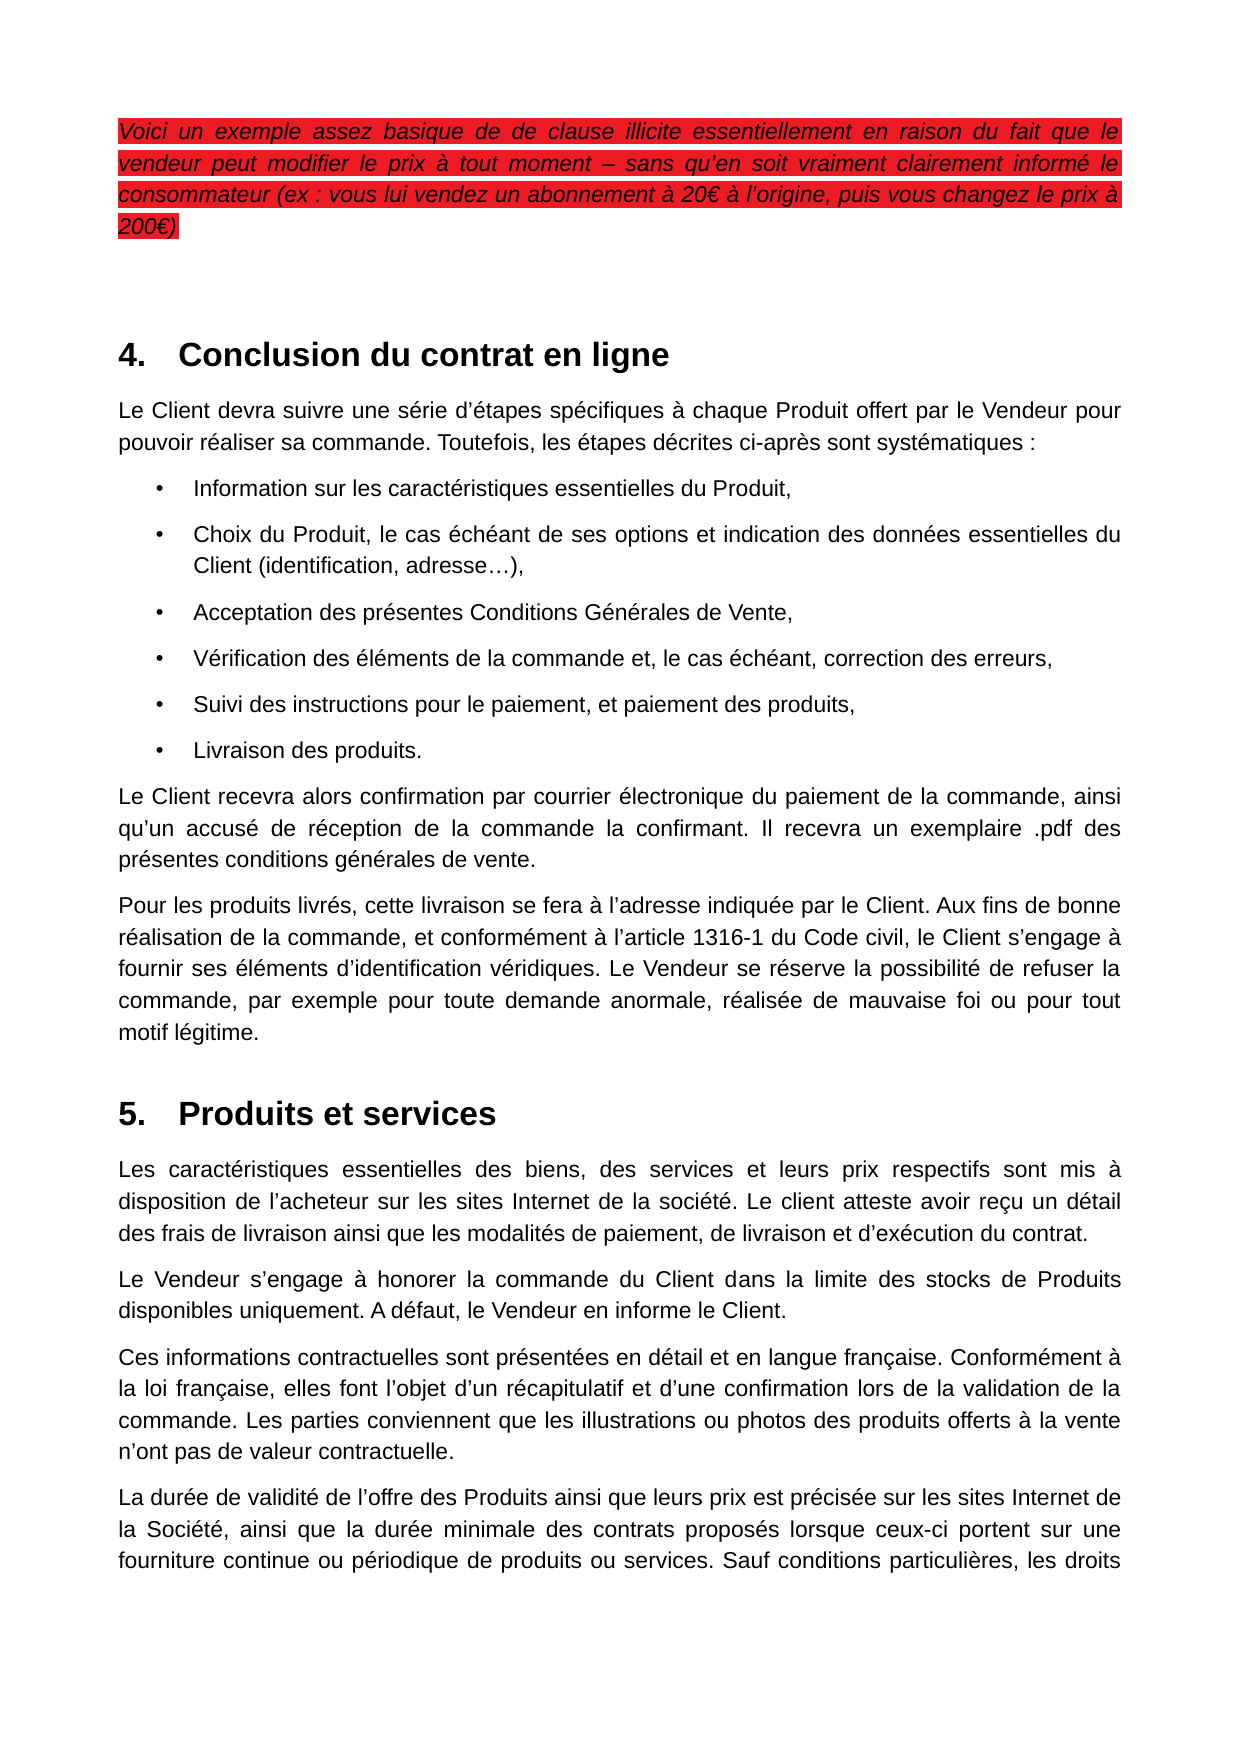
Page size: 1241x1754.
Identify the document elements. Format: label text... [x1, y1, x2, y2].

list Choix du Produit, le cas échéant de ses options et indication des données essentielles du Client (identification, adresse…), [156, 521, 1122, 579]
list Suivi des instructions pour le paiement, et paiement des produits, [156, 691, 1122, 717]
list Livraison des produits. [156, 737, 1122, 763]
text Voici un exemple assez basique de de clause illicite essentiellement en raison du fait que le vendeur peut modifier le prix à tout moment – sans qu’en soit vraiment clairement informé le consommateur (ex : vous lui vendez un abonnement à 20€ à l’origine, puis vous changez le prix à 200€) [118, 118, 1122, 239]
list Vérification des éléments de la commande et, le cas échéant, correction des erreurs, [156, 644, 1122, 671]
list Acceptation des présentes Conditions Générales de Vente, [156, 598, 1122, 625]
text Le Client recevra alors confirmation par courrier électronique du paiement de la commande, ainsi qu’un accusé de réception de la commande la confirmant. Il recevra un exemplaire .pdf des présentes conditions générales de vente. [118, 783, 1122, 872]
text Pour les produits livrés, cette livraison se fera à l’adresse indiquée par le Client. Aux fins de bonne réalisation de la commande, et conformément à l’article 1316-1 du Code civil, le Client s’engage à fournir ses éléments d’identification véridiques. Le Vendeur se réserve la possibilité de refuser la commande, par exemple pour toute demande anormale, réalisée de mauvaise foi ou pour tout motif légitime. [118, 892, 1122, 1045]
text La durée de validité de l’offre des Produits ainsi que leurs prix est précisée sur les sites Internet de la Société, ainsi que la durée minimale des contrats proposés lorsque ceux-ci portent sur une fourniture continue ou périodique de produits ou services. Sauf conditions particulières, les droits [118, 1484, 1122, 1574]
text Le Vendeur s’engage à honorer la commande du Client dans la limite des stocks de Produits disponibles uniquement. A défaut, le Vendeur en informe le Client. [118, 1266, 1122, 1324]
text Le Client devra suivre une série d’étapes spécifiques à chaque Produit offert par le Vendeur pour pouvoir réaliser sa commande. Toutefois, les étapes décrites ci-après sont systématiques : [118, 397, 1122, 455]
subtitle Conclusion du contrat en ligne [118, 334, 1122, 373]
subtitle Produits et services [118, 1094, 1122, 1133]
text Ces informations contractuelles sont présentées en détail et en langue française. Conformément à la loi française, elles font l’objet d’un récapitulatif et d’une confirmation lors de la validation de la commande. Les parties conviennent que les illustrations ou photos des produits offerts à la vente n’ont pas de valeur contractuelle. [118, 1343, 1122, 1464]
text Les caractéristiques essentielles des biens, des services et leurs prix respectifs sont mis à disposition de l’acheteur sur les sites Internet de la société. Le client atteste avoir reçu un détail des frais de livraison ainsi que les modalités de paiement, de livraison et d’exécution du contrat. [118, 1156, 1122, 1246]
list Information sur les caractéristiques essentielles du Produit, [156, 474, 1122, 501]
